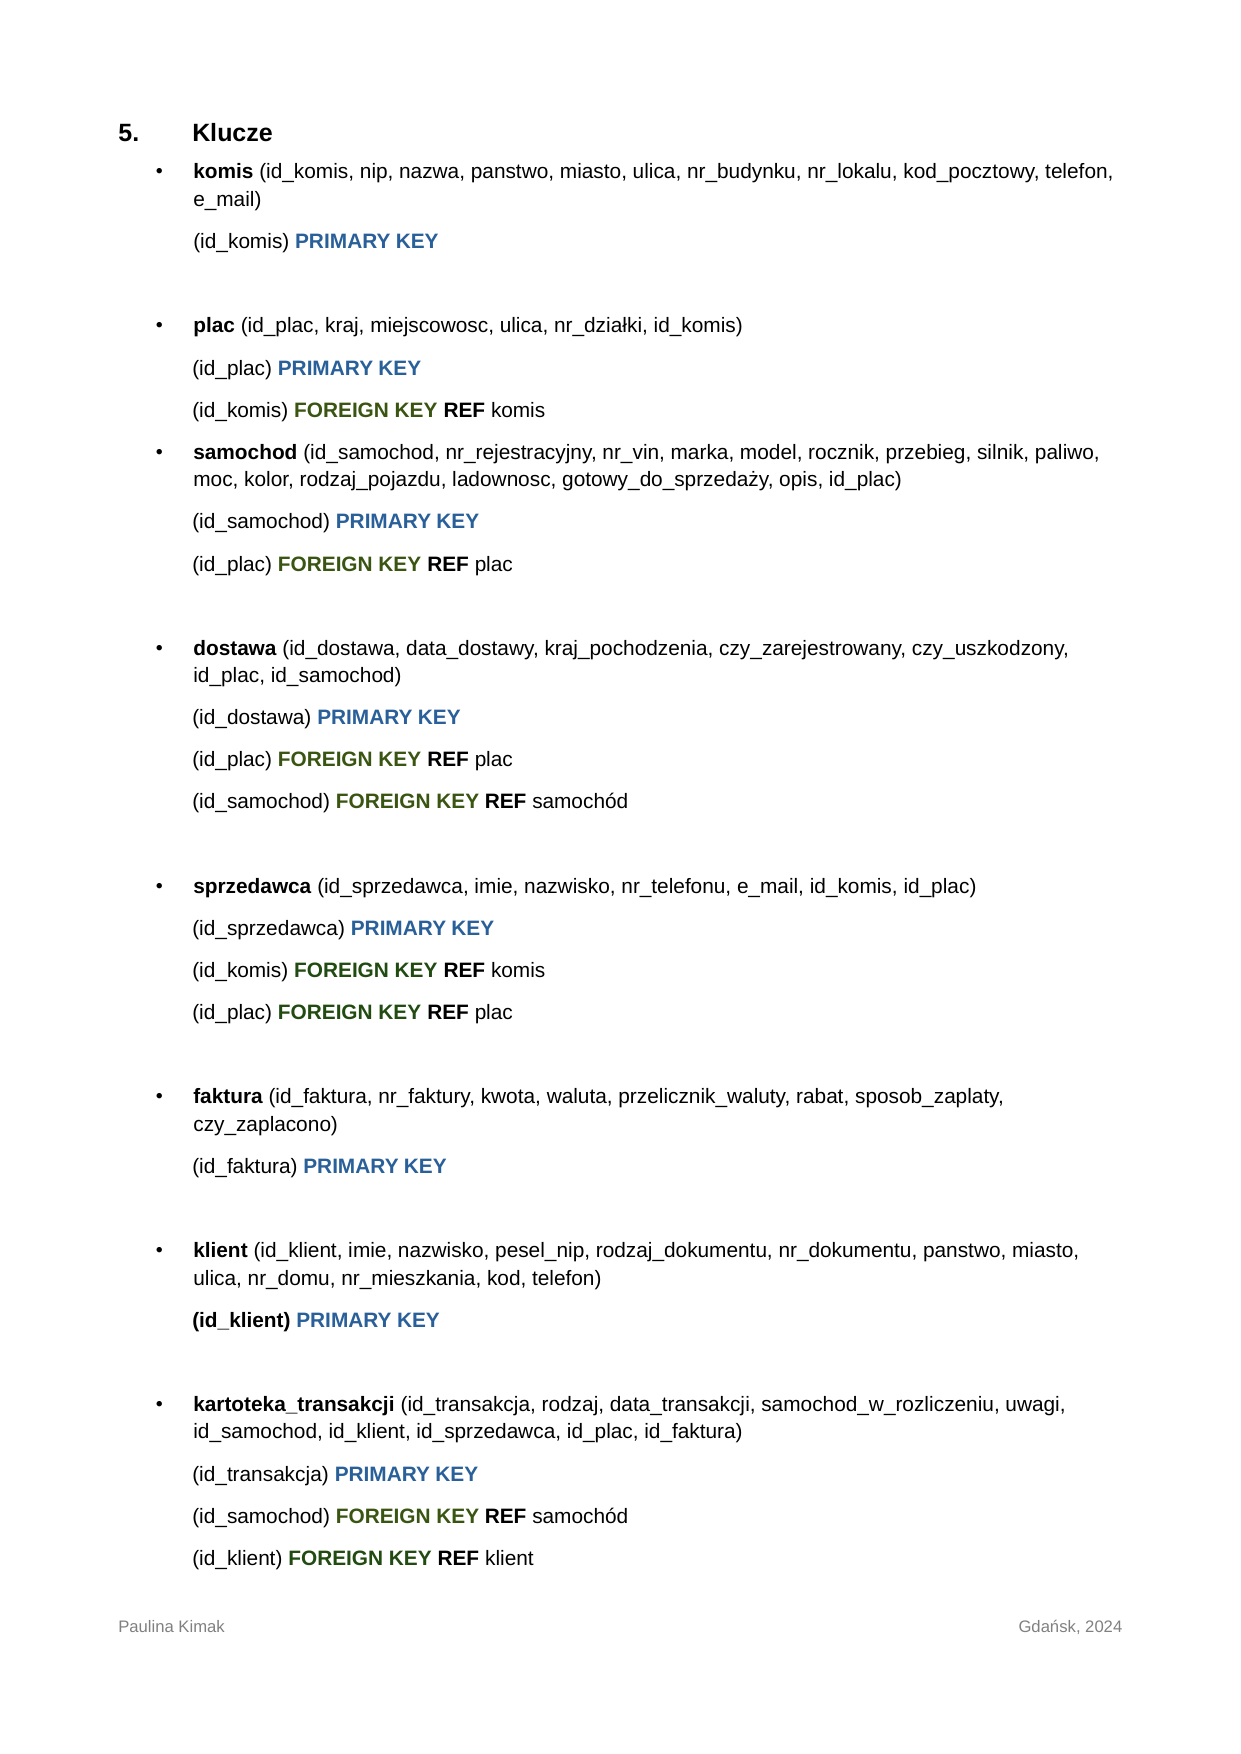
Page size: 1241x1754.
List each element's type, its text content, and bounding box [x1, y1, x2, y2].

text (id_plac) FOREIGN KEY REF plac [118, 1000, 1122, 1024]
text (id_komis) FOREIGN KEY REF komis [118, 958, 1122, 982]
list kartoteka_transakcji (id_transakcja, rodzaj, data_transakcji, samochod_w_rozliczeniu, uwagi, id_samochod, id_klient, id_sprzedawca, id_plac, id_faktura) [156, 1392, 1122, 1443]
list plac (id_plac, kraj, miejscowosc, ulica, nr_działki, id_komis) [156, 313, 1122, 337]
list sprzedawca (id_sprzedawca, imie, nazwisko, nr_telefonu, e_mail, id_komis, id_plac) [156, 873, 1122, 898]
text (id_faktura) PRIMARY KEY [118, 1154, 1122, 1178]
text (id_plac) FOREIGN KEY REF plac [118, 747, 1122, 771]
text (id_klient) PRIMARY KEY [118, 1308, 1122, 1332]
text (id_dostawa) PRIMARY KEY [118, 705, 1122, 729]
subtitle Klucze [118, 118, 1122, 147]
list faktura (id_faktura, nr_faktury, kwota, waluta, przelicznik_waluty, rabat, sposob_zaplaty, czy_zaplacono) [156, 1084, 1122, 1136]
text (id_plac) FOREIGN KEY REF plac [118, 551, 1122, 575]
text (id_samochod) PRIMARY KEY [118, 509, 1122, 533]
list samochod (id_samochod, nr_rejestracyjny, nr_vin, marka, model, rocznik, przebieg, silnik, paliwo, moc, kolor, rodzaj_pojazdu, ladownosc, gotowy_do_sprzedaży, opis, id_plac) [156, 439, 1122, 491]
text (id_transakcja) PRIMARY KEY [118, 1461, 1122, 1485]
text (id_sprzedawca) PRIMARY KEY [118, 916, 1122, 940]
text (id_samochod) FOREIGN KEY REF samochód [118, 1503, 1122, 1527]
text (id_komis) FOREIGN KEY REF komis [118, 397, 1122, 421]
text (id_plac) PRIMARY KEY [118, 355, 1122, 379]
text (id_klient) FOREIGN KEY REF klient [118, 1546, 1122, 1569]
list dostawa (id_dostawa, data_dostawy, kraj_pochodzenia, czy_zarejestrowany, czy_uszkodzony, id_plac, id_samochod) [156, 636, 1122, 687]
list klient (id_klient, imie, nazwisko, pesel_nip, rodzaj_dokumentu, nr_dokumentu, panstwo, miasto, ulica, nr_domu, nr_mieszkania, kod, telefon) [156, 1238, 1122, 1289]
list (id_komis) PRIMARY KEY [156, 229, 1122, 253]
list komis (id_komis, nip, nazwa, panstwo, miasto, ulica, nr_budynku, nr_lokalu, kod_pocztowy, telefon, e_mail) [156, 159, 1122, 211]
text (id_samochod) FOREIGN KEY REF samochód [118, 789, 1122, 813]
